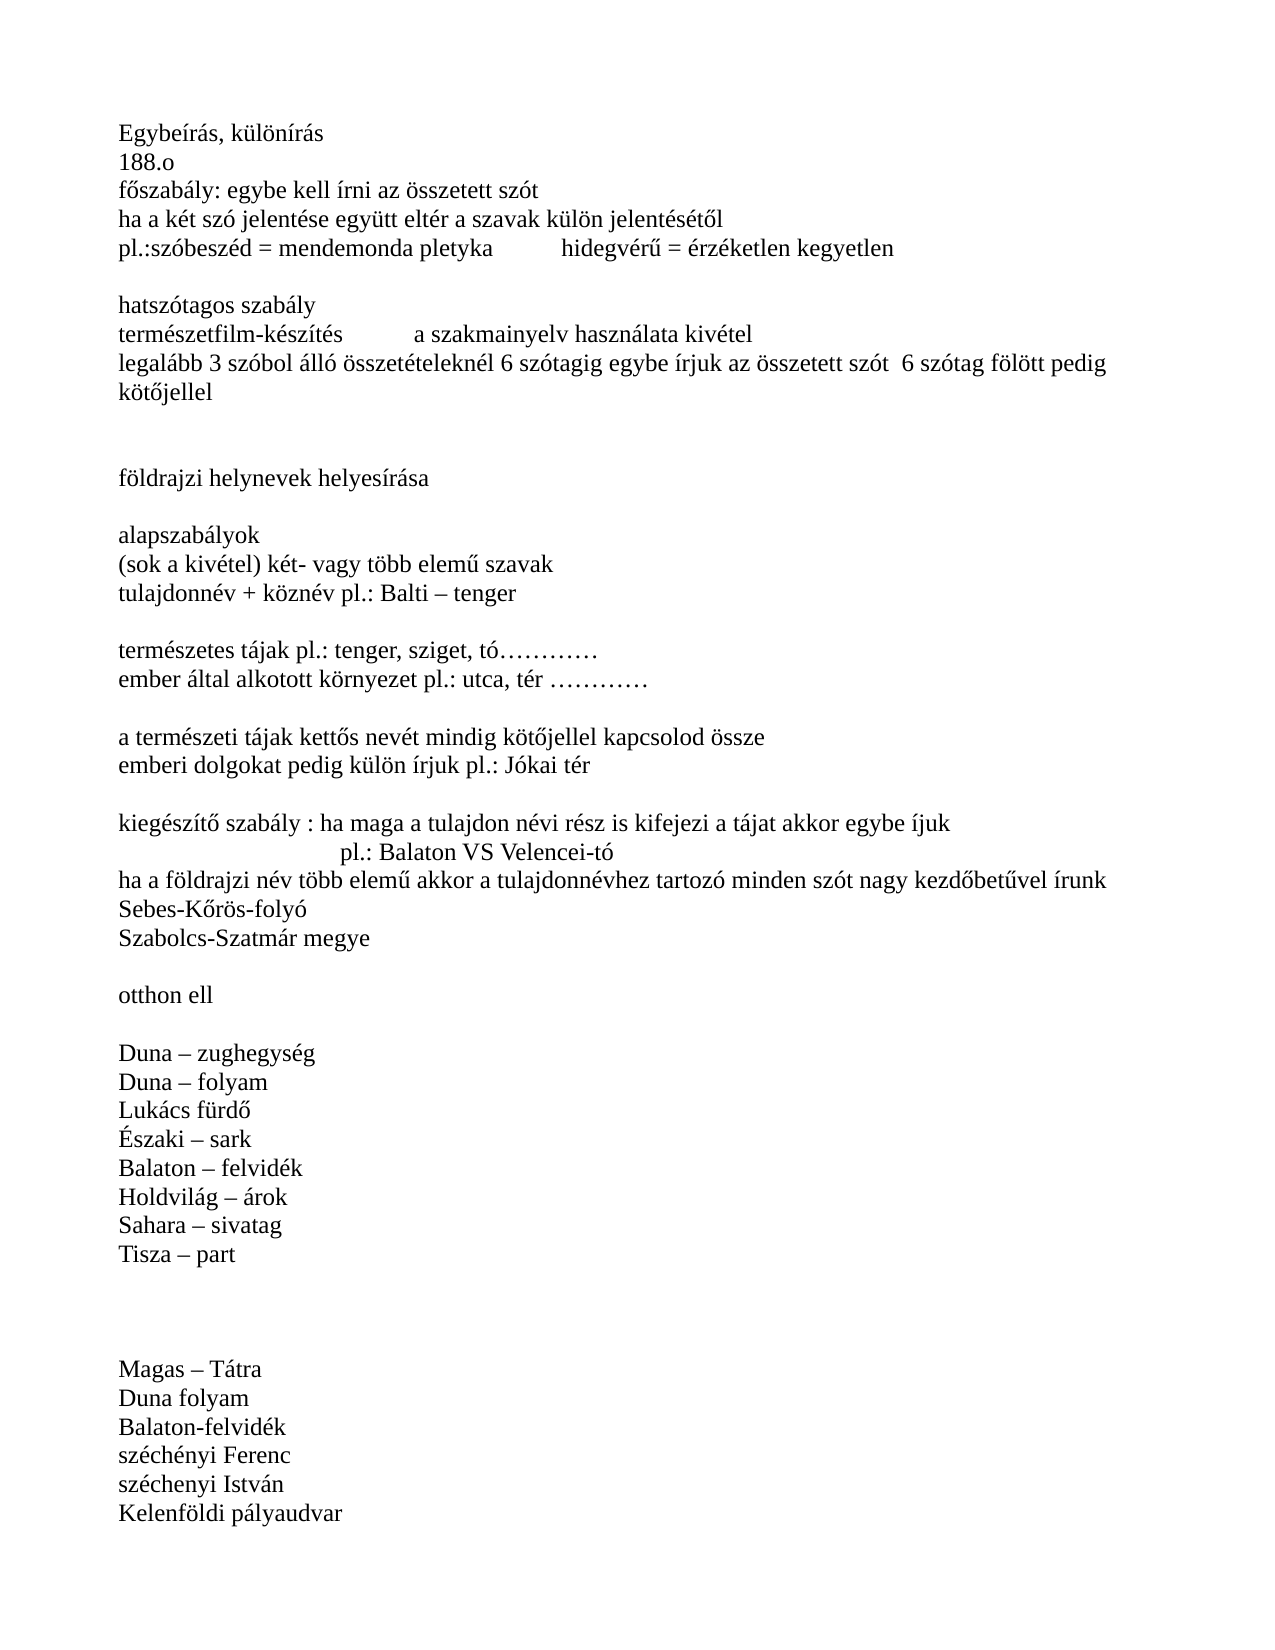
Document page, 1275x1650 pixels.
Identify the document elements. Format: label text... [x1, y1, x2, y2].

text kiegészítő szabály : ha maga a tulajdon névi rész is kifejezi a tájat akkor egybe íjuk [118, 808, 1157, 837]
text Sebes-Kőrös-folyó [118, 894, 1157, 923]
text pl.:szóbeszéd = mendemonda pletyka hidegvérű = érzéketlen kegyetlen [118, 233, 1157, 262]
text természetes tájak pl.: tenger, sziget, tó………… [118, 636, 1157, 664]
text ember által alkotott környezet pl.: utca, tér ………… [118, 664, 1157, 693]
text pl.: Balaton VS Velencei-tó [118, 837, 1157, 866]
text Kelenföldi pályaudvar [118, 1498, 1157, 1527]
text ha a földrajzi név több elemű akkor a tulajdonnévhez tartozó minden szót nagy kezdőbetűvel írunk [118, 866, 1157, 894]
text Lukács fürdő [118, 1096, 1157, 1124]
text a természeti tájak kettős nevét mindig kötőjellel kapcsolod össze [118, 722, 1157, 751]
text 188.o [118, 147, 1157, 176]
text ha a két szó jelentése együtt eltér a szavak külön jelentésétől [118, 204, 1157, 233]
text Szabolcs-Szatmár megye [118, 923, 1157, 952]
text Egybeírás, különírás [118, 118, 1157, 147]
text hatszótagos szabály [118, 291, 1157, 319]
text emberi dolgokat pedig külön írjuk pl.: Jókai tér [118, 751, 1157, 779]
text széchényi Ferenc [118, 1441, 1157, 1469]
text legalább 3 szóbol álló összetételeknél 6 szótagig egybe írjuk az összetett szót 6 szótag fölött pedig kötőjellel [118, 348, 1157, 406]
text alapszabályok [118, 521, 1157, 549]
text (sok a kivétel) két- vagy több elemű szavak [118, 549, 1157, 578]
text Duna – zughegység [118, 1038, 1157, 1067]
text földrajzi helynevek helyesírása [118, 463, 1157, 492]
text Balaton – felvidék [118, 1153, 1157, 1182]
text tulajdonnév + köznév pl.: Balti – tenger [118, 578, 1157, 607]
text Balaton-felvidék [118, 1412, 1157, 1441]
text otthon ell [118, 981, 1157, 1009]
text Duna folyam [118, 1383, 1157, 1412]
text természetfilm-készítés a szakmainyelv használata kivétel [118, 319, 1157, 348]
text Duna – folyam [118, 1067, 1157, 1096]
text Holdvilág – árok [118, 1182, 1157, 1211]
text Sahara – sivatag [118, 1211, 1157, 1239]
text Tisza – part [118, 1239, 1157, 1268]
text széchenyi István [118, 1469, 1157, 1498]
text főszabály: egybe kell írni az összetett szót [118, 176, 1157, 204]
text Északi – sark [118, 1124, 1157, 1153]
text Magas – Tátra [118, 1354, 1157, 1383]
